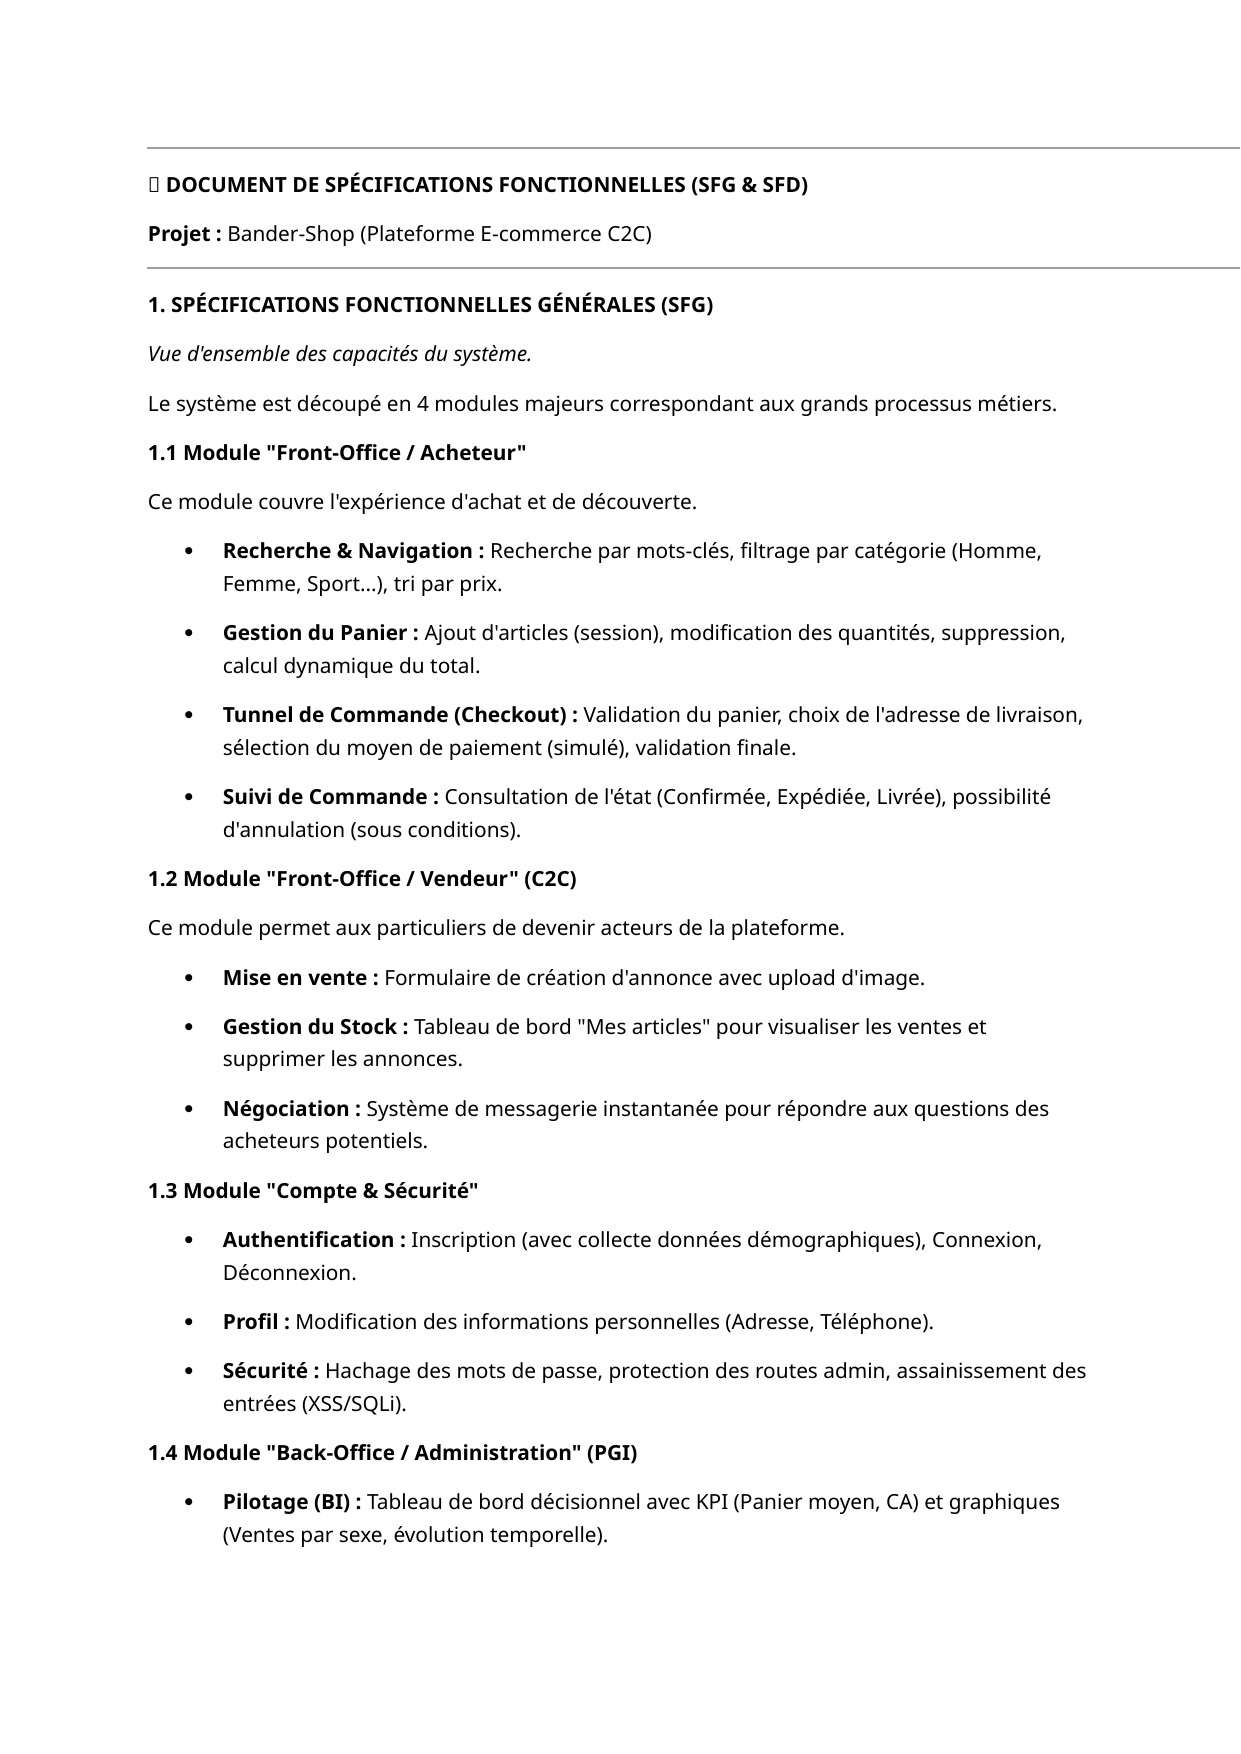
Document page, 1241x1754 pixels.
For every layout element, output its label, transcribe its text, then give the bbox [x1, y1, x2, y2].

list Recherche & Navigation : Recherche par mots-clés, filtrage par catégorie (Homme, Femme, Sport...), tri par prix. [185, 537, 1093, 598]
text 1. SPÉCIFICATIONS FONCTIONNELLES GÉNÉRALES (SFG) [148, 290, 1093, 319]
text Projet : Bander-Shop (Plateforme E-commerce C2C) [148, 219, 1093, 247]
list Gestion du Stock : Tableau de bord "Mes articles" pour visualiser les ventes et supprimer les annonces. [185, 1012, 1093, 1073]
list Suivi de Commande : Consultation de l'état (Confirmée, Expédiée, Livrée), possibilité d'annulation (sous conditions). [185, 782, 1093, 843]
text 1.4 Module "Back-Office / Administration" (PGI) [148, 1438, 1093, 1466]
list Gestion du Panier : Ajout d'articles (session), modification des quantités, suppression, calcul dynamique du total. [185, 618, 1093, 679]
text Ce module couvre l'expérience d'achat et de découverte. [148, 487, 1093, 516]
text 1.2 Module "Front-Office / Vendeur" (C2C) [148, 864, 1093, 893]
text 📄 DOCUMENT DE SPÉCIFICATIONS FONCTIONNELLES (SFG & SFD) [148, 170, 1093, 198]
list Profil : Modification des informations personnelles (Adresse, Téléphone). [185, 1307, 1093, 1335]
list Authentification : Inscription (avec collecte données démographiques), Connexion, Déconnexion. [185, 1225, 1093, 1286]
text Vue d'ensemble des capacités du système. [148, 339, 1093, 368]
text Le système est découpé en 4 modules majeurs correspondant aux grands processus métiers. [148, 389, 1093, 417]
list Sécurité : Hachage des mots de passe, protection des routes admin, assainissement des entrées (XSS/SQLi). [185, 1356, 1093, 1417]
list Mise en vente : Formulaire de création d'annonce avec upload d'image. [185, 963, 1093, 991]
text 1.1 Module "Front-Office / Acheteur" [148, 438, 1093, 467]
list Pilotage (BI) : Tableau de bord décisionnel avec KPI (Panier moyen, CA) et graphiques (Ventes par sexe, évolution temporelle). [185, 1487, 1093, 1548]
list Tunnel de Commande (Checkout) : Validation du panier, choix de l'adresse de livraison, sélection du moyen de paiement (simulé), validation finale. [185, 700, 1093, 761]
text Ce module permet aux particuliers de devenir acteurs de la plateforme. [148, 913, 1093, 942]
list Négociation : Système de messagerie instantanée pour répondre aux questions des acheteurs potentiels. [185, 1094, 1093, 1155]
text 1.3 Module "Compte & Sécurité" [148, 1176, 1093, 1204]
